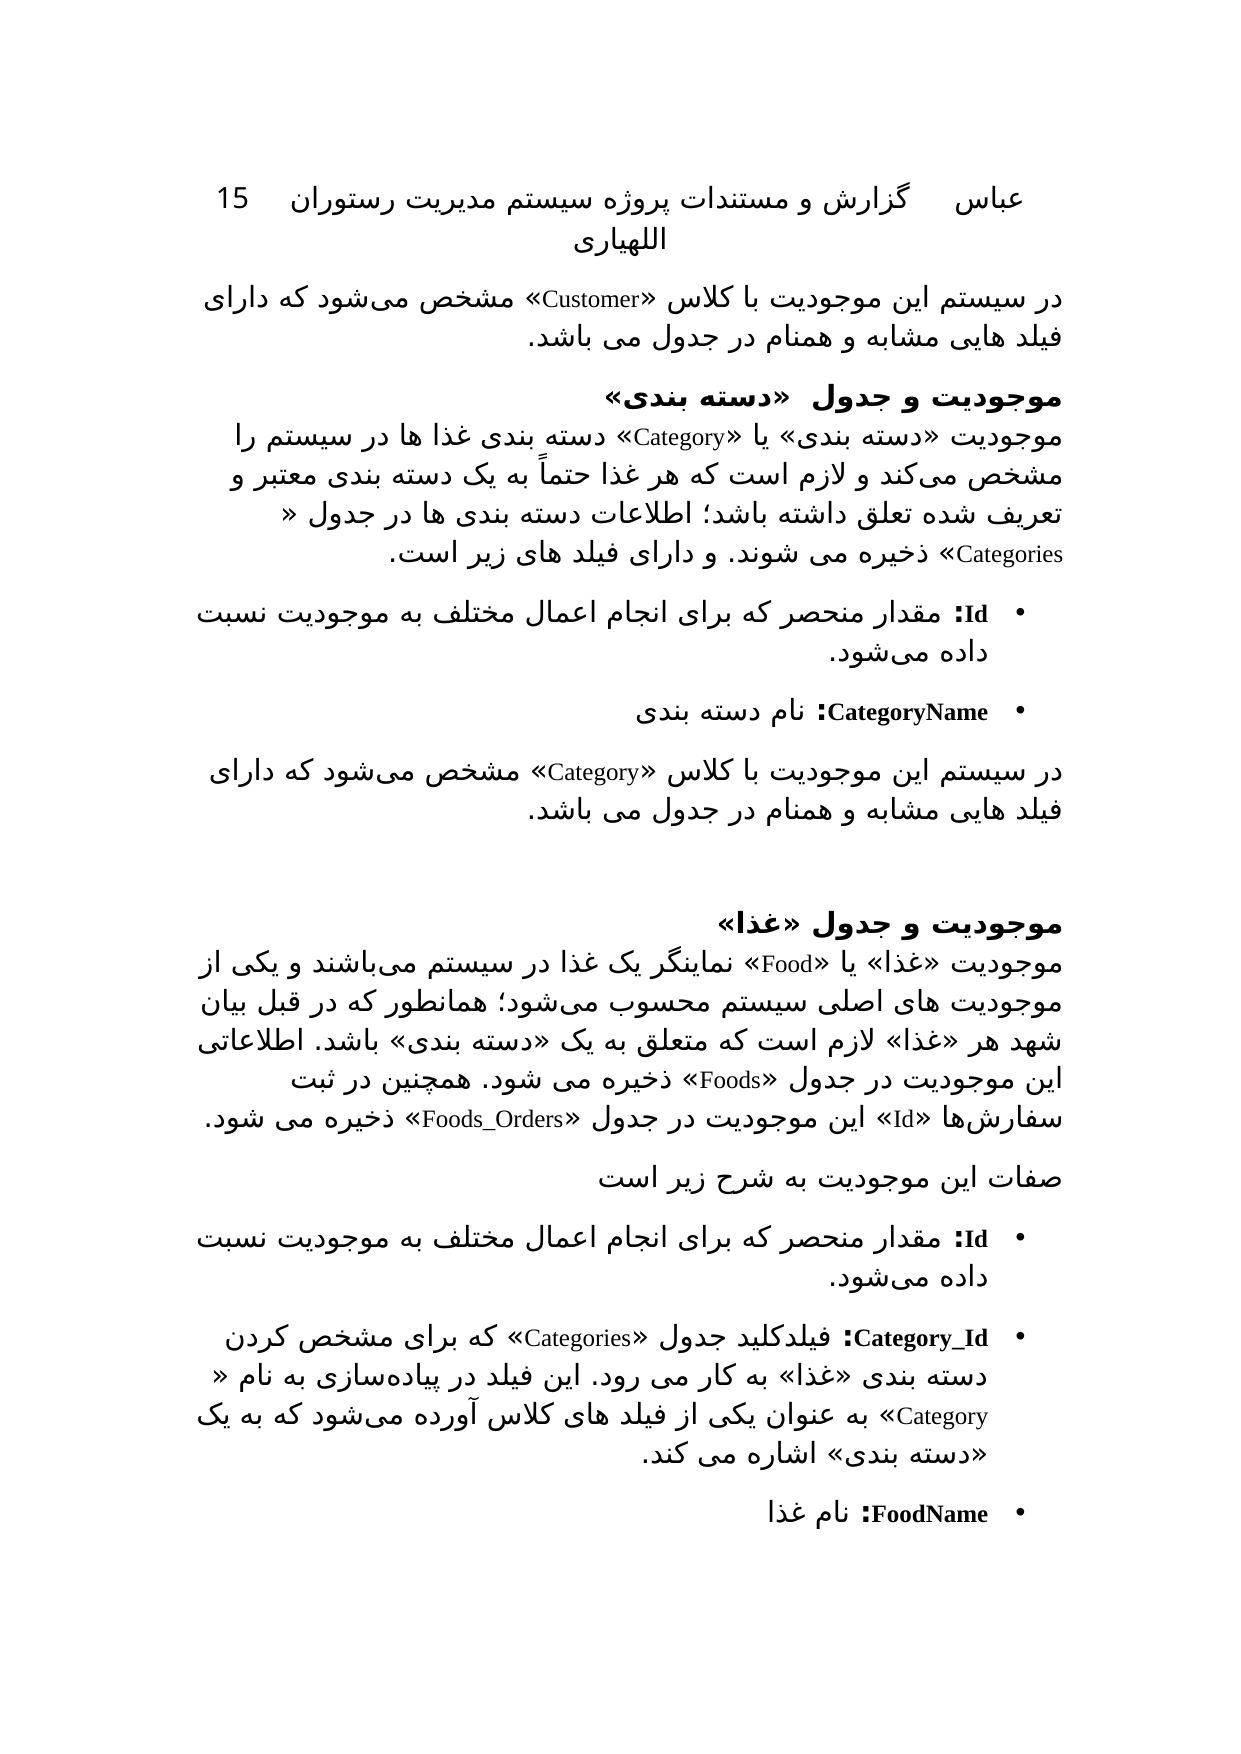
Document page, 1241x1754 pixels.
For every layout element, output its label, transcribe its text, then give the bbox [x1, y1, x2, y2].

list Id: مقدار منحصر که برای انجام اعمال مختلف به موجودیت نسبت داده می‌شود. [177, 1220, 1026, 1293]
list Category_Id: فیلدکلید جدول «Categories» که برای مشخص کردن دسته بندی «غذا» به کار می رود. این فیلد در پیاده‌سازی به نام «Category» به عنوان یکی از فیلد های کلاس آورده می‌شود که به یک «دسته بندی» اشاره می کند. [177, 1319, 1026, 1470]
list FoodName: نام غذا [177, 1496, 1026, 1530]
subtitle موجودیت و جدول «غذا» [177, 906, 1063, 940]
text موجودیت «دسته بندی» یا «Category» دسته بندی غذا ها در سیستم را مشخص می‌کند و لازم است که هر غذا حتماً به یک دسته بندی معتبر و تعریف شده تعلق داشته باشد؛ اطلاعات دسته بندی ها در جدول «Categories» ذخیره می شوند. و دارای فیلد های زیر است. [177, 418, 1063, 569]
text صفات این موجودیت به شرح زیر است [177, 1161, 1063, 1194]
list CategoryName: نام دسته بندی [177, 694, 1026, 728]
text در سیستم این موجودیت با کلاس «Category» مشخص می‌شود که دارای فیلد هایی مشابه و همنام در جدول می باشد. [177, 753, 1063, 826]
text موجودیت «غذا» یا «Food» نماینگر یک غذا در سیستم می‌باشند و یکی از موجودیت های اصلی سیستم محسوب می‌شود؛ همانطور که در قبل بیان شهد هر «غذا» لازم است که متعلق به یک «دسته بندی» باشد. اطلاعاتی این موجودیت در جدول «Foods» ذخیره می شود. همچنین در ثبت سفارش‌ها «Id» این موجودیت در جدول «Foods_Orders» ذخیره می شود. [177, 945, 1063, 1135]
text در سیستم این موجودیت با کلاس «Customer» مشخص می‌شود که دارای فیلد هایی مشابه و همنام در جدول می باشد. [177, 281, 1063, 353]
list Id: مقدار منحصر که برای انجام اعمال مختلف به موجودیت نسبت داده می‌شود. [177, 595, 1026, 668]
subtitle موجودیت و جدول «دسته بندی» [177, 379, 1063, 413]
